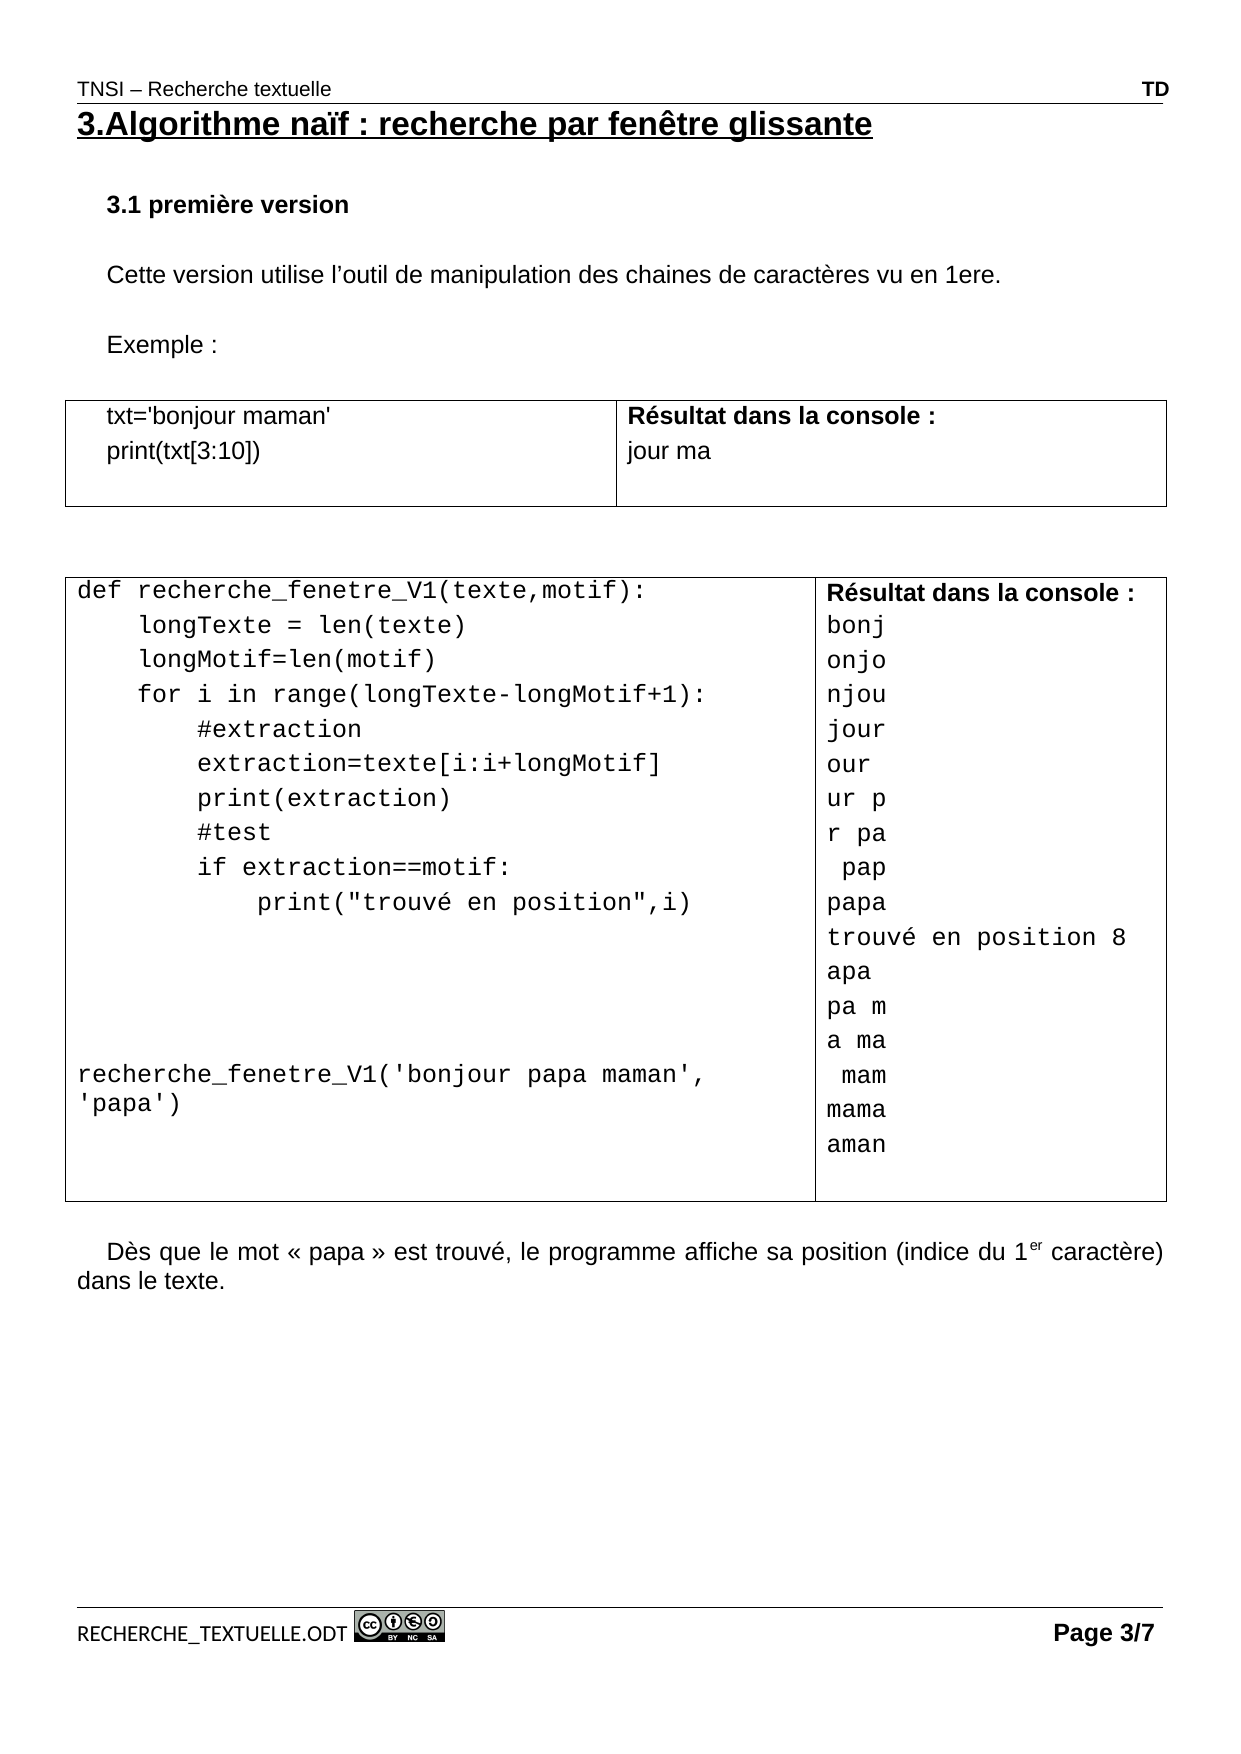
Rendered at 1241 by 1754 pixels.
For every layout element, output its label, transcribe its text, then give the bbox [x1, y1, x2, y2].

text Exemple : [77, 330, 1163, 358]
picture [354, 1610, 445, 1642]
table_header txt='bonjour maman' print(txt[3:10]) [66, 401, 616, 506]
text 3.1 première version [77, 190, 1163, 218]
list Algorithme naïf : recherche par fenêtre glissante [77, 104, 1163, 142]
text Dès que le mot « papa » est trouvé, le programme affiche sa position (indice du 1er caractère) dans le texte. [77, 1237, 1163, 1295]
table_header def recherche_fenetre_V1(texte,motif): longTexte = len(texte) longMotif=len(motif) for i in range(longTexte-longMotif+1): #extraction extraction=texte[i:i+longMotif] print(extraction) #test if extraction==motif: print("trouvé en position",i) recherche_fenetre_V1('bonjour papa maman', 'papa') [66, 578, 815, 1201]
text Cette version utilise l’outil de manipulation des chaines de caractères vu en 1ere. [77, 260, 1163, 288]
table_header Résultat dans la console : bonj onjo njou jour our ur p r pa pap papa trouvé en position 8 apa pa m a ma mam mama aman [816, 578, 1166, 1201]
table_header Résultat dans la console : jour ma [617, 401, 1166, 506]
